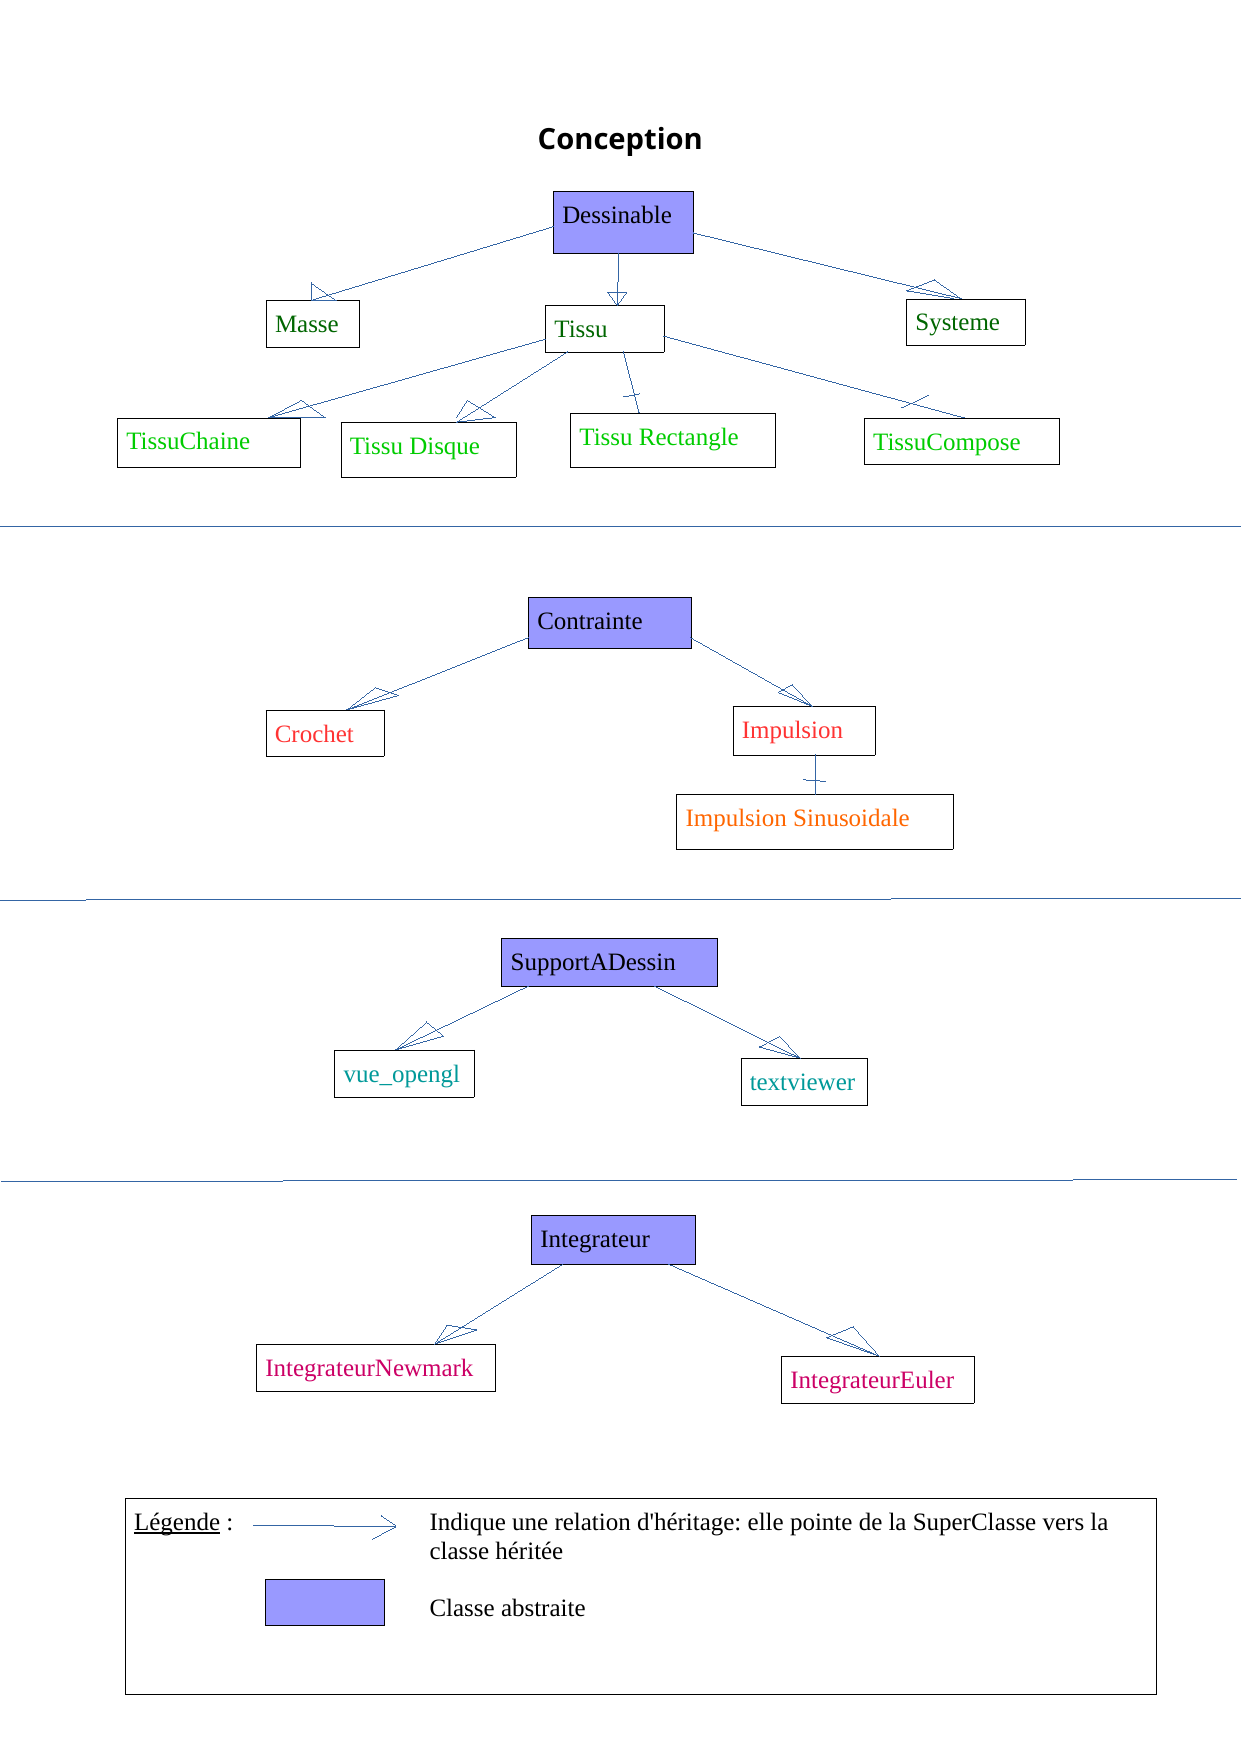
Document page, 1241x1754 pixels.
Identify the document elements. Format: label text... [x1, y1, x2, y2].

text Tissu [554, 314, 655, 343]
text [126, 1499, 1156, 1694]
text [267, 301, 359, 347]
text Conception [118, 118, 1122, 158]
text TissuCompose [873, 427, 1051, 456]
text Tissu Rectangle [579, 422, 766, 451]
text IntegrateurNewmark [265, 1353, 487, 1382]
text [257, 1345, 495, 1391]
text Integrateur [540, 1224, 687, 1252]
text Classe abstraite [385, 1593, 1147, 1622]
text [546, 306, 664, 352]
text TissuChaine [126, 426, 291, 455]
text [118, 419, 300, 467]
text [267, 711, 384, 756]
text vue_opengl [343, 1059, 465, 1087]
text Tissu Disque [349, 431, 507, 460]
text [335, 1051, 474, 1097]
text Impulsion Sinusoidale [685, 803, 944, 832]
text [907, 300, 1025, 345]
text Systeme [915, 307, 1016, 336]
text Légende : Indique une relation d'héritage: elle pointe de la SuperClasse vers la classe héritée [134, 1507, 1147, 1565]
text SupportADessin [510, 947, 708, 976]
text [865, 419, 1059, 464]
text [742, 1059, 867, 1105]
text [571, 414, 775, 467]
text [782, 1357, 974, 1403]
text [342, 423, 516, 477]
text textviewer [749, 1067, 858, 1096]
text Contrainte [537, 606, 682, 635]
text Masse [275, 309, 351, 338]
text [677, 795, 953, 849]
text [734, 707, 875, 755]
text IntegrateurEuler [790, 1365, 965, 1394]
text Impulsion [742, 715, 866, 744]
text Dessinable [562, 200, 684, 229]
text Crochet [274, 719, 375, 747]
text [134, 1593, 265, 1622]
